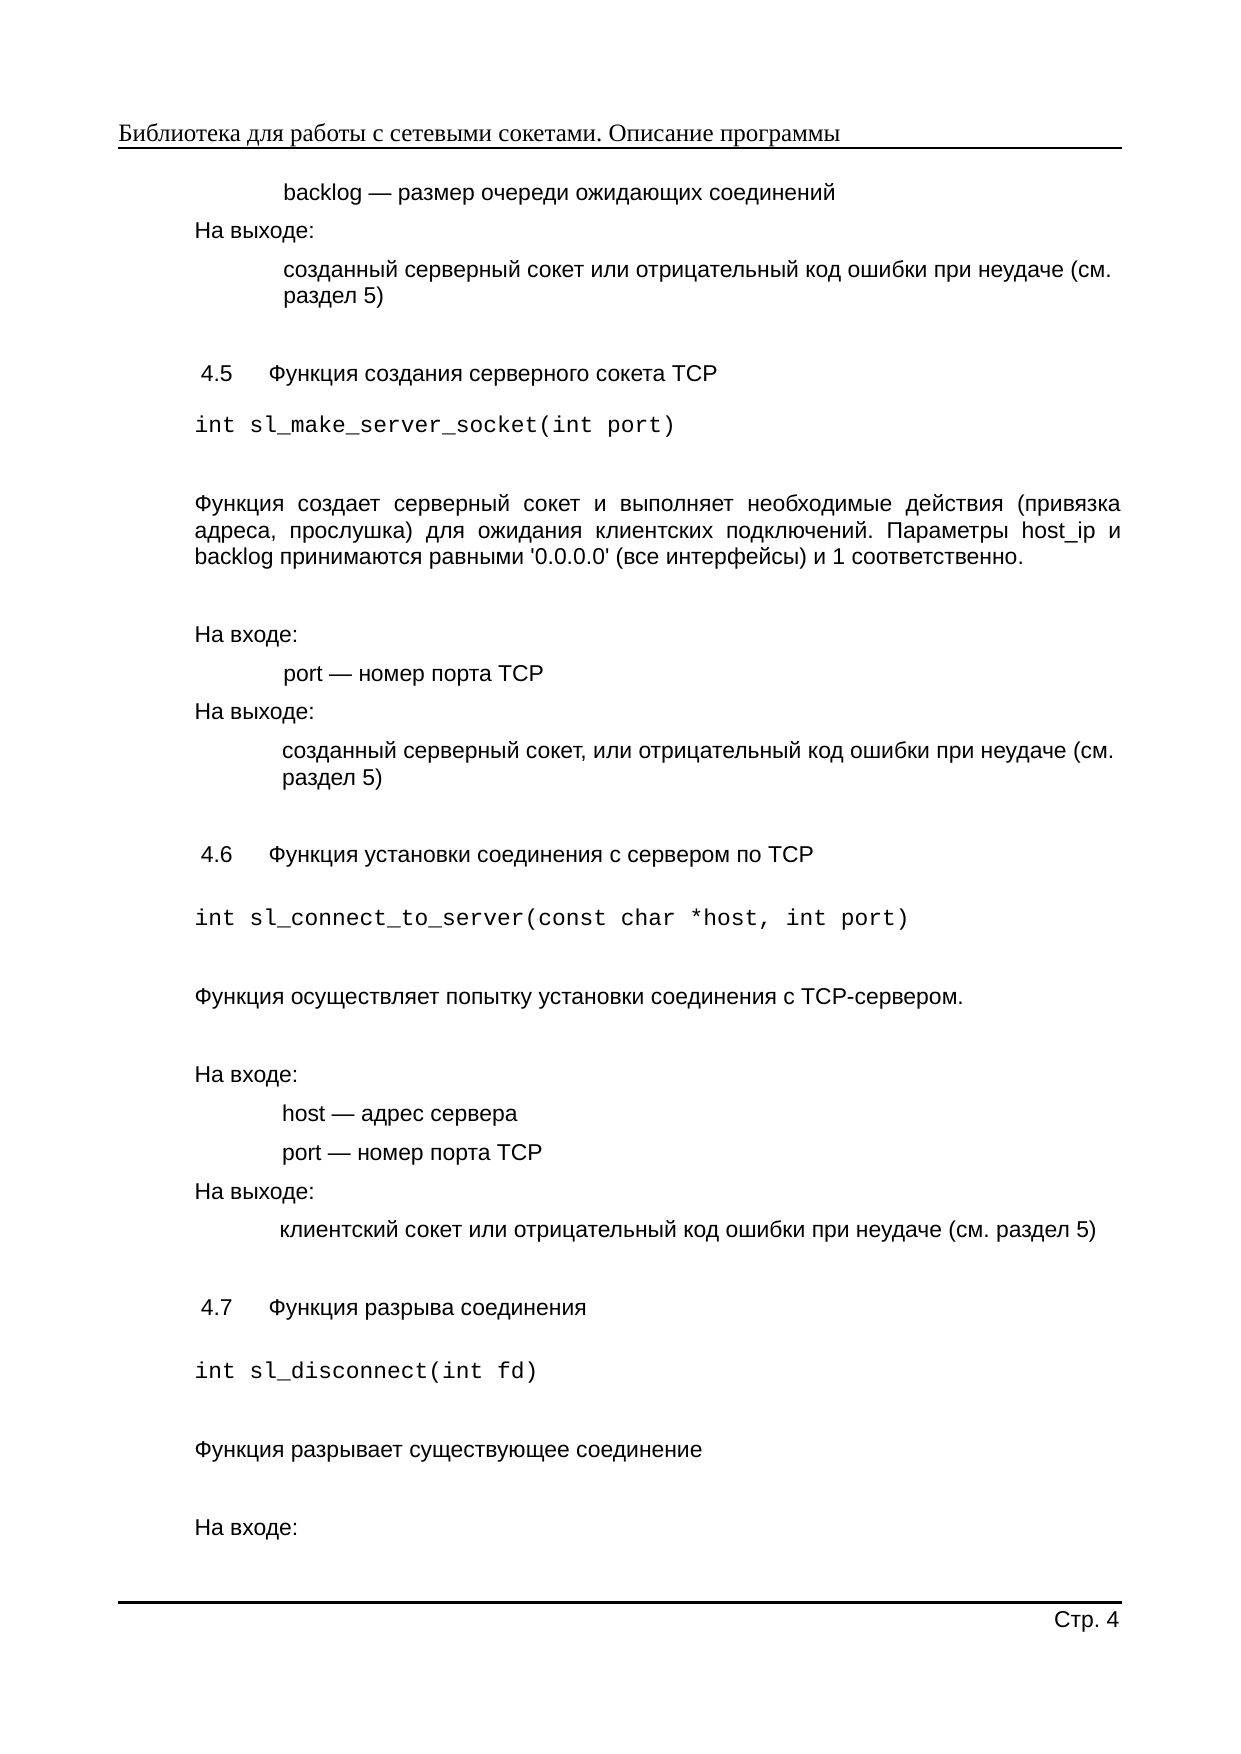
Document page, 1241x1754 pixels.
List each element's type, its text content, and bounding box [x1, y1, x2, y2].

list созданный серверный сокет или отрицательный код ошибки при неудаче (см. раздел 5) [283, 256, 1122, 309]
list Функция разрывает существующее соединение [194, 1436, 1122, 1463]
list port — номер порта TCP [283, 659, 1122, 686]
list int sl_disconnect(int fd) [194, 1359, 1122, 1385]
list host — адрес сервера [282, 1100, 1122, 1126]
list Функция разрыва соединения [194, 1294, 1122, 1321]
list На входе: [194, 621, 1122, 647]
list созданный серверный сокет, или отрицательный код ошибки при неудаче (см. раздел 5) [282, 737, 1122, 790]
list Функция создания серверного сокета TCP [194, 360, 1122, 387]
list На выходе: [194, 698, 1122, 725]
list Функция осуществляет попытку установки соединения с TCP-сервером. [194, 983, 1122, 1010]
list int sl_connect_to_server(const char *host, int port) [194, 906, 1122, 932]
list Функция установки соединения с сервером по TCP [194, 841, 1122, 868]
list клиентский сокет или отрицательный код ошибки при неудаче (см. раздел 5) [279, 1216, 1122, 1243]
list На входе: [194, 1061, 1122, 1087]
list backlog — размер очереди ожидающих соединений [283, 178, 1122, 205]
text port — номер порта TCP [282, 1139, 1122, 1165]
list Функция создает серверный сокет и выполняет необходимые действия (привязка адреса, прослушка) для ожидания клиентских подключений. Параметры host_ip и backlog принимаются равными '0.0.0.0' (все интерфейсы) и 1 соответственно. [194, 490, 1122, 569]
list На выходе: [194, 217, 1122, 244]
list На входе: [194, 1514, 1122, 1540]
list int sl_make_server_socket(int port) [194, 413, 1122, 439]
list На выходе: [194, 1178, 1122, 1204]
